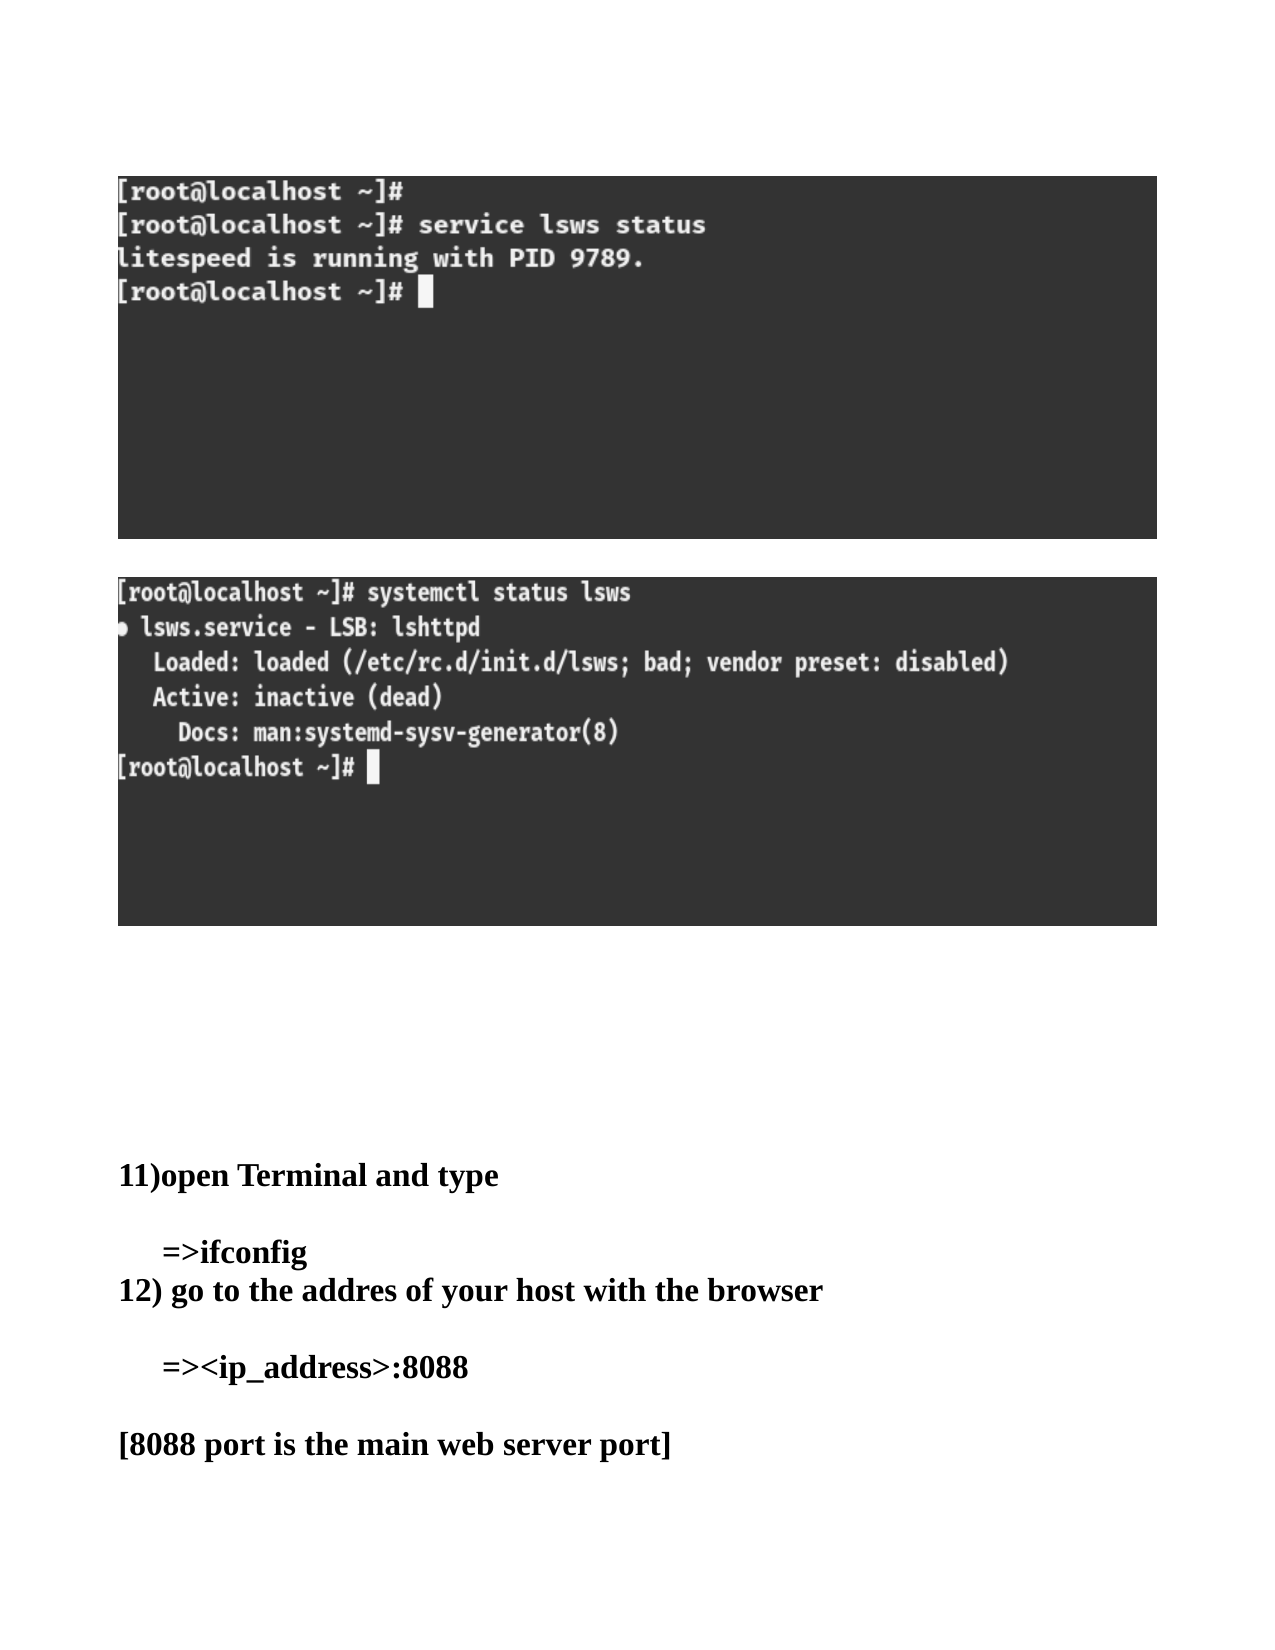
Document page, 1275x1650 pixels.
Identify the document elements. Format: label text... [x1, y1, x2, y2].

text 11)open Terminal and type [118, 1156, 1157, 1194]
picture [118, 176, 1157, 539]
text 12) go to the addres of your host with the browser [118, 1271, 1157, 1309]
text [8088 port is the main web server port] [118, 1424, 1157, 1462]
text =><ip_address>:8088 [118, 1347, 1157, 1386]
picture [118, 577, 1157, 926]
text =>ifconfig [118, 1232, 1157, 1271]
